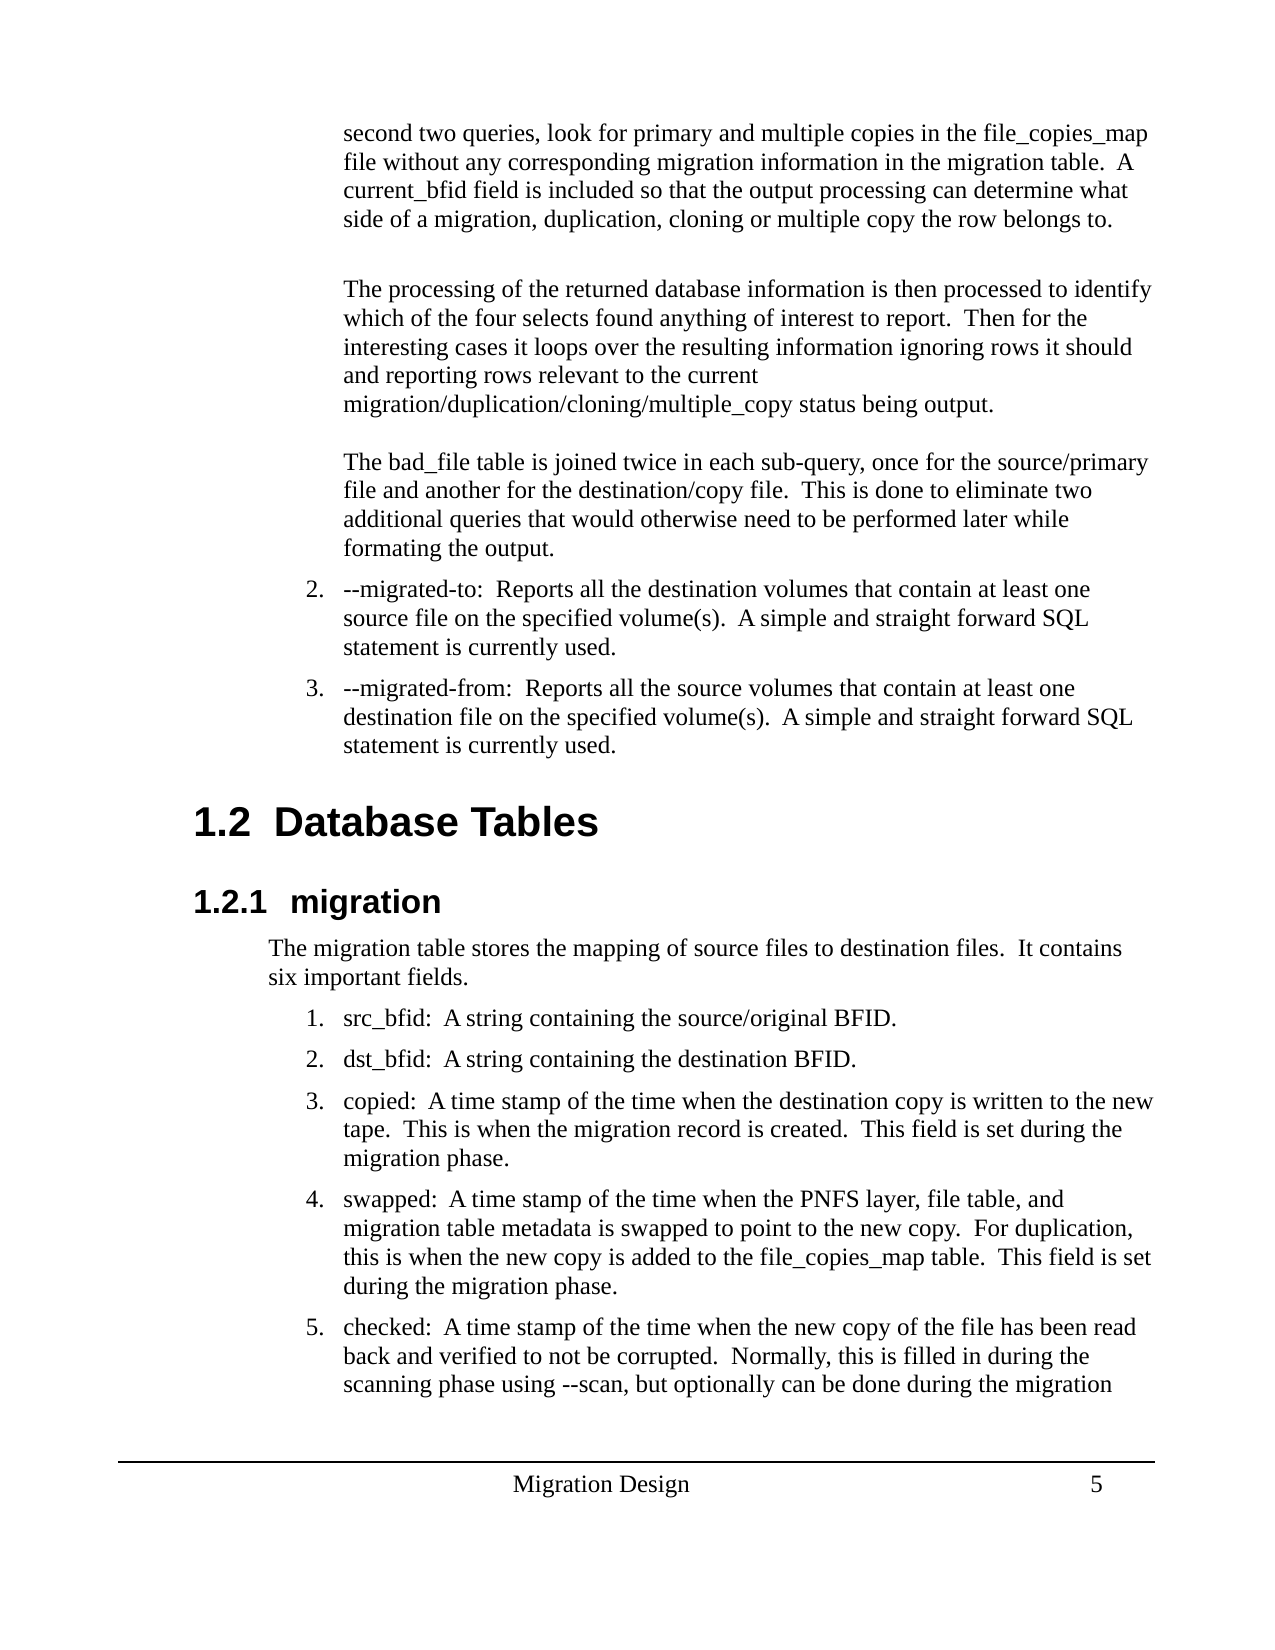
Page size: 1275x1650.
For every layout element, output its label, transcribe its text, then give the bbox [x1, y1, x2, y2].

subtitle migration [156, 882, 1157, 921]
list swapped: A time stamp of the time when the PNFS layer, file table, and migration table metadata is swapped to point to the new copy. For duplication, this is when the new copy is added to the file_copies_map table. This field is set during the migration phase. [306, 1184, 1157, 1299]
list second two queries, look for primary and multiple copies in the file_copies_map file without any corresponding migration information in the migration table. A current_bfid field is included so that the output processing can determine what side of a migration, duplication, cloning or multiple copy the row belongs to. [306, 118, 1157, 233]
list dst_bfid: A string containing the destination BFID. [306, 1044, 1157, 1073]
list --migrated-to: Reports all the destination volumes that contain at least one source file on the specified volume(s). A simple and straight forward SQL statement is currently used. [306, 574, 1157, 661]
subtitle Database Tables [193, 797, 1157, 845]
list checked: A time stamp of the time when the new copy of the file has been read back and verified to not be corrupted. Normally, this is filled in during the scanning phase using ‑‑scan, but optionally can be done during the migration [306, 1312, 1157, 1398]
list copied: A time stamp of the time when the destination copy is written to the new tape. This is when the migration record is created. This field is set during the migration phase. [306, 1086, 1157, 1172]
list src_bfid: A string containing the source/original BFID. [306, 1003, 1157, 1032]
list --migrated-from: Reports all the source volumes that contain at least one destination file on the specified volume(s). A simple and straight forward SQL statement is currently used. [306, 673, 1157, 759]
list The processing of the returned database information is then processed to identify which of the four selects found anything of interest to report. Then for the interesting cases it loops over the resulting information ignoring rows it should and reporting rows relevant to the current migration/duplication/cloning/multiple_copy status being output. The bad_file table is joined twice in each sub-query, once for the source/primary file and another for the destination/copy file. This is done to eliminate two additional queries that would otherwise need to be performed later while formating the output. [306, 246, 1157, 562]
text The migration table stores the mapping of source files to destination files. It contains six important fields. [268, 933, 1157, 991]
